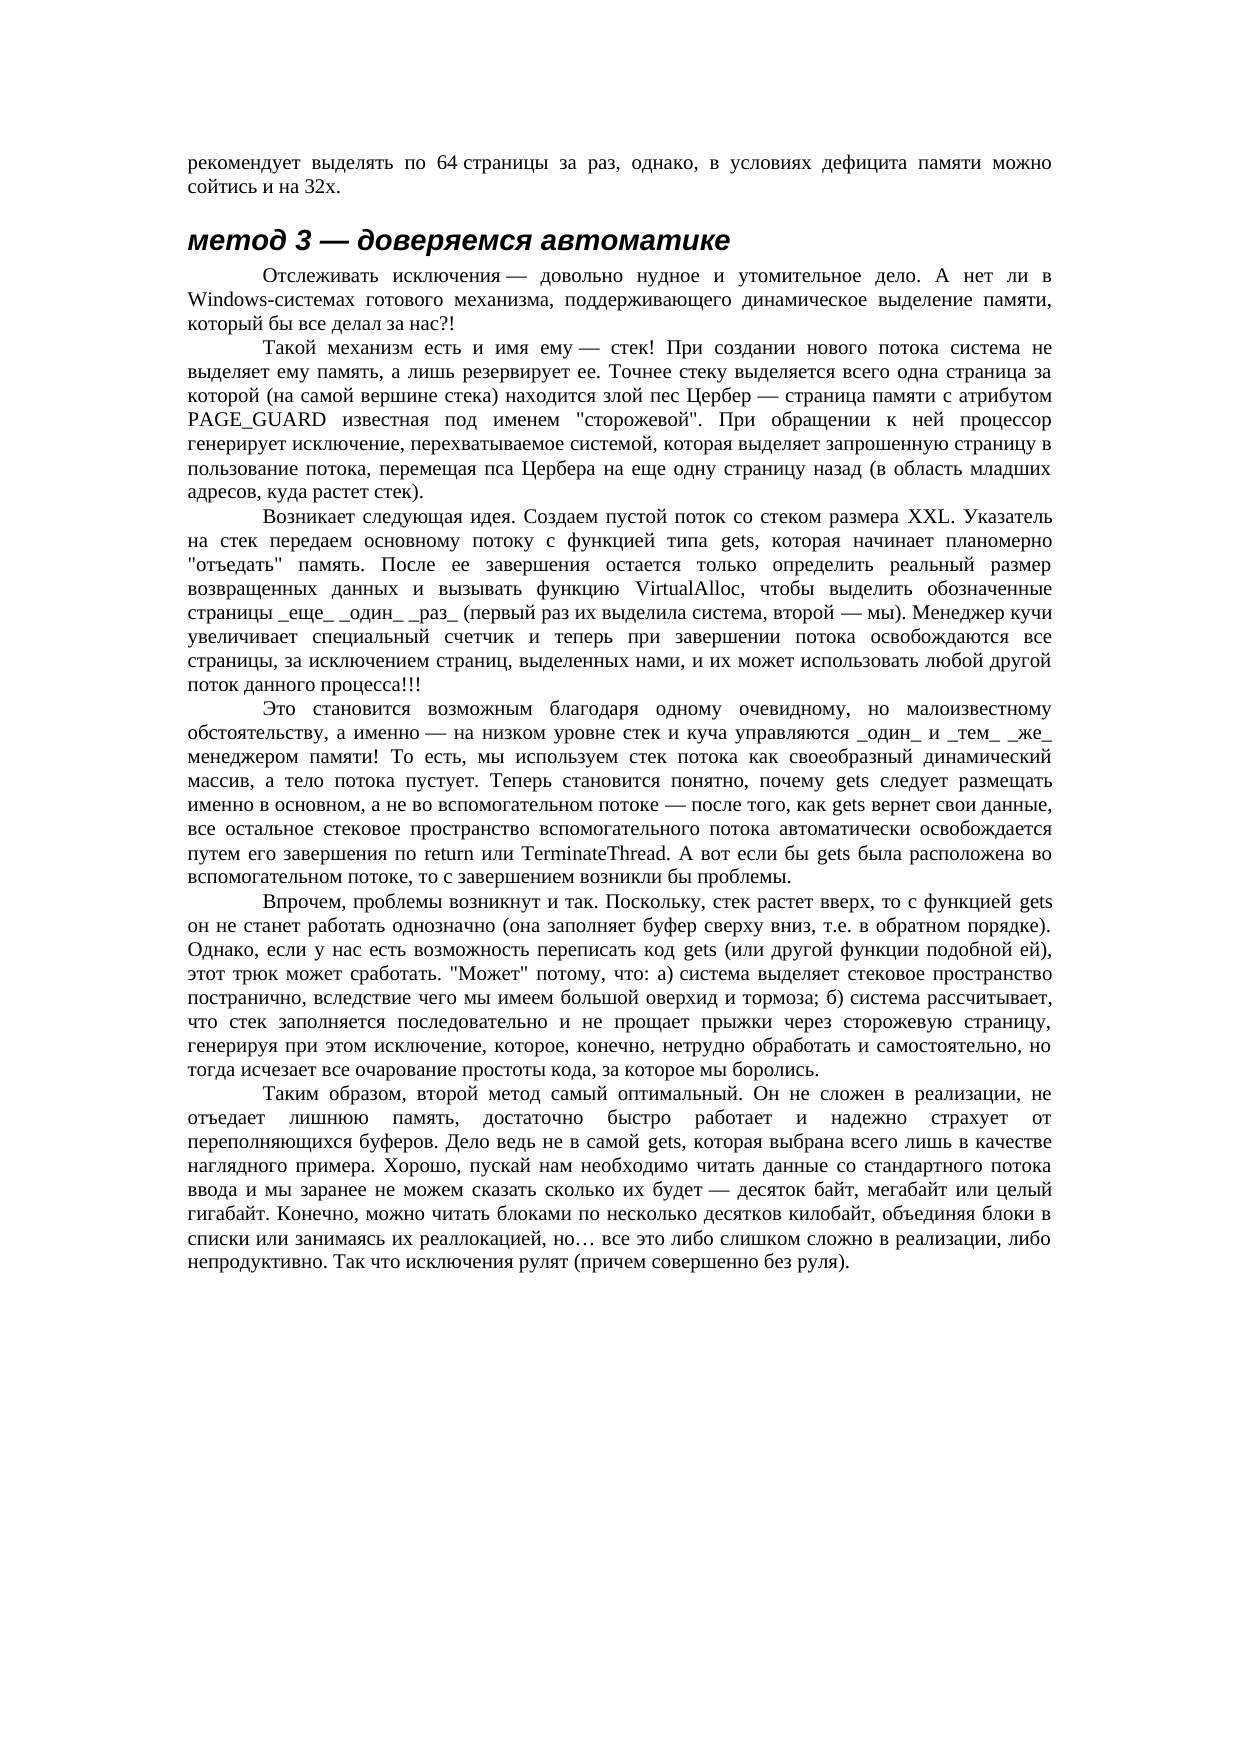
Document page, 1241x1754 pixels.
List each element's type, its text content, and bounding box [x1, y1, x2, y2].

text Таким образом, второй метод самый оптимальный. Он не сложен в реализации, не отъедает лишнюю память, достаточно быстро работает и надежно страхует от переполняющихся буферов. Дело ведь не в самой gets, которая выбрана всего лишь в качестве наглядного примера. Хорошо, пускай нам необходимо читать данные со стандартного потока ввода и мы заранее не можем сказать сколько их будет — десяток байт, мегабайт или целый гигабайт. Конечно, можно читать блоками по несколько десятков килобайт, объединяя блоки в списки или занимаясь их реаллокацией, но… все это либо слишком сложно в реализации, либо непродуктивно. Так что исключения рулят (причем совершенно без руля). [187, 1081, 1053, 1273]
text Впрочем, проблемы возникнут и так. Поскольку, стек растет вверх, то с функцией gets он не станет работать однозначно (она заполняет буфер сверху вниз, т.е. в обратном порядке). Однако, если у нас есть возможность переписать код gets (или другой функции подобной ей), этот трюк может сработать. "Может" потому, что: а) система выделяет стековое пространство постранично, вследствие чего мы имеем большой оверхид и тормоза; б) система рассчитывает, что стек заполняется последовательно и не прощает прыжки через сторожевую страницу, генерируя при этом исключение, которое, конечно, нетрудно обработать и самостоятельно, но тогда исчезает все очарование простоты кода, за которое мы боролись. [187, 888, 1053, 1081]
text Это становится возможным благодаря одному очевидному, но малоизвестному обстоятельству, а именно — на низком уровне стек и куча управляются _один_ и _тем_ _же_ менеджером памяти! То есть, мы используем стек потока как своеобразный динамический массив, а тело потока пустует. Теперь становится понятно, почему gets следует размещать именно в основном, а не во вспомогательном потоке — после того, как gets вернет свои данные, все остальное стековое пространство вспомогательного потока автоматически освобождается путем его завершения по return или TerminateThread. А вот если бы gets была расположена во вспомогательном потоке, то с завершением возникли бы проблемы. [187, 696, 1053, 888]
subtitle метод 3 — доверяемся автоматике [187, 223, 1053, 257]
text Возникает следующая идея. Создаем пустой поток со стеком размера XXL. Указатель на стек передаем основному потоку с функцией типа gets, которая начинает планомерно "отъедать" память. После ее завершения остается только определить реальный размер возвращенных данных и вызывать функцию VirtualAlloc, чтобы выделить обозначенные страницы _еще_ _один_ _раз_ (первый раз их выделила система, второй — мы). Менеджер кучи увеличивает специальный счетчик и теперь при завершении потока освобождаются все страницы, за исключением страниц, выделенных нами, и их может использовать любой другой поток данного процесса!!! [187, 503, 1053, 696]
text Такой механизм есть и имя ему — стек! При создании нового потока система не выделяет ему память, а лишь резервирует ее. Точнее стеку выделяется всего одна страница за которой (на самой вершине стека) находится злой пес Цербер — страница памяти с атрибутом PAGE_GUARD известная под именем "сторожевой". При обращении к ней процессор генерирует исключение, перехватываемое системой, которая выделяет запрошенную страницу в пользование потока, перемещая пса Цербера на еще одну страницу назад (в область младших адресов, куда растет стек). [187, 335, 1053, 503]
text рекомендует выделять по 64 страницы за раз, однако, в условиях дефицита памяти можно сойтись и на 32х. [187, 150, 1053, 198]
text Отслеживать исключения — довольно нудное и утомительное дело. А нет ли в Windows-системах готового механизма, поддерживающего динамическое выделение памяти, который бы все делал за нас?! [187, 263, 1053, 335]
